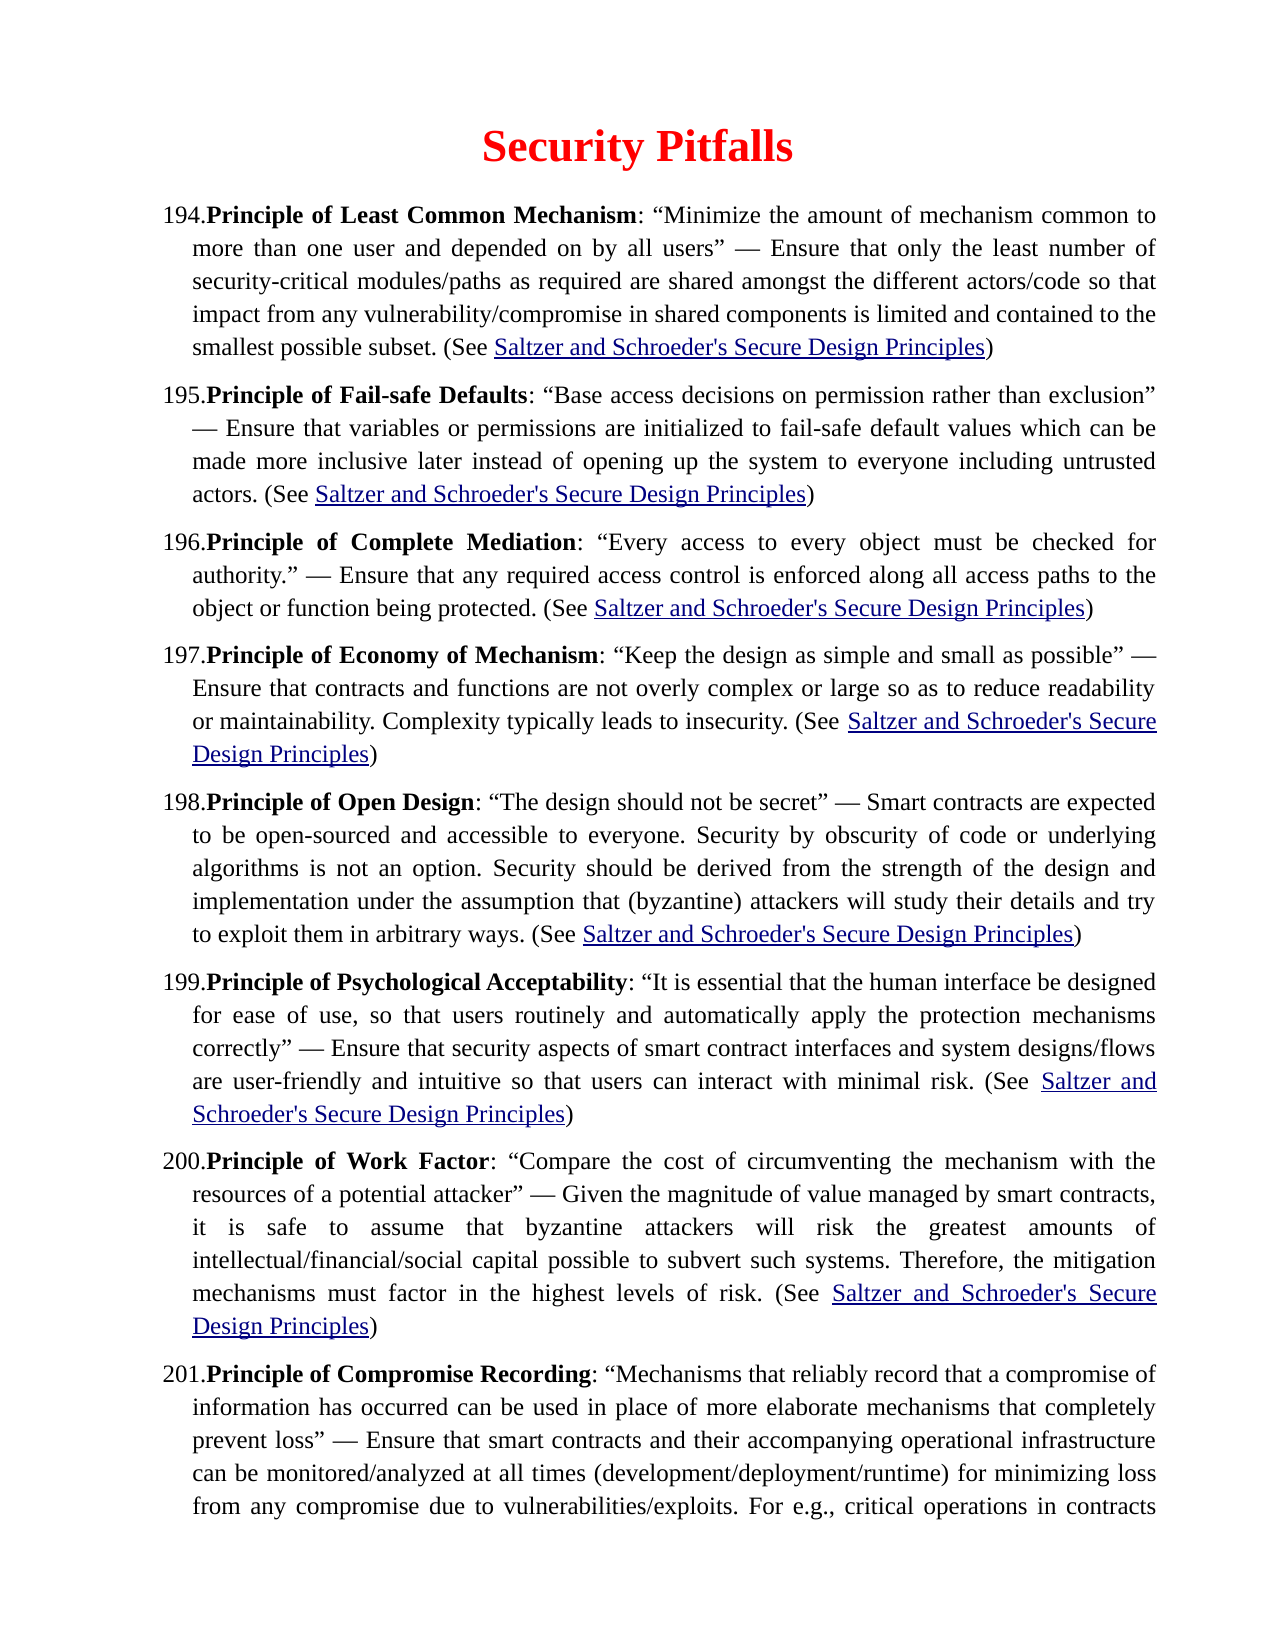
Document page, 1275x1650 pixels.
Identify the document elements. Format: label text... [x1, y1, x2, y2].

list Principle of Economy of Mechanism: “Keep the design as simple and small as possible” — Ensure that contracts and functions are not overly complex or large so as to reduce readability or maintainability. Complexity typically leads to insecurity. (See Saltzer and Schroeder's Secure Design Principles) [162, 640, 1157, 768]
list Principle of Psychological Acceptability: “It is essential that the human interface be designed for ease of use, so that users routinely and automatically apply the protection mechanisms correctly” — Ensure that security aspects of smart contract interfaces and system designs/flows are user-friendly and intuitive so that users can interact with minimal risk. (See Saltzer and Schroeder's Secure Design Principles) [162, 967, 1157, 1127]
list Principle of Complete Mediation: “Every access to every object must be checked for authority.” — Ensure that any required access control is enforced along all access paths to the object or function being protected. (See Saltzer and Schroeder's Secure Design Principles) [162, 527, 1157, 621]
list Principle of Least Common Mechanism: “Minimize the amount of mechanism common to more than one user and depended on by all users” — Ensure that only the least number of security-critical modules/paths as required are shared amongst the different actors/code so that impact from any vulnerability/compromise in shared components is limited and contained to the smallest possible subset. (See Saltzer and Schroeder's Secure Design Principles) [162, 200, 1157, 361]
list Principle of Work Factor: “Compare the cost of circumventing the mechanism with the resources of a potential attacker” — Given the magnitude of value managed by smart contracts, it is safe to assume that byzantine attackers will risk the greatest amounts of intellectual/financial/social capital possible to subvert such systems. Therefore, the mitigation mechanisms must factor in the highest levels of risk. (See Saltzer and Schroeder's Secure Design Principles) [162, 1146, 1157, 1340]
list Principle of Open Design: “The design should not be secret” — Smart contracts are expected to be open-sourced and accessible to everyone. Security by obscurity of code or underlying algorithms is not an option. Security should be derived from the strength of the design and implementation under the assumption that (byzantine) attackers will study their details and try to exploit them in arbitrary ways. (See Saltzer and Schroeder's Secure Design Principles) [162, 787, 1157, 948]
list Principle of Compromise Recording: “Mechanisms that reliably record that a compromise of information has occurred can be used in place of more elaborate mechanisms that completely prevent loss” — Ensure that smart contracts and their accompanying operational infrastructure can be monitored/analyzed at all times (development/deployment/runtime) for minimizing loss from any compromise due to vulnerabilities/exploits. For e.g., critical operations in contracts [162, 1359, 1157, 1520]
list Principle of Fail-safe Defaults: “Base access decisions on permission rather than exclusion” — Ensure that variables or permissions are initialized to fail-safe default values which can be made more inclusive later instead of opening up the system to everyone including untrusted actors. (See Saltzer and Schroeder's Secure Design Principles) [162, 380, 1157, 508]
